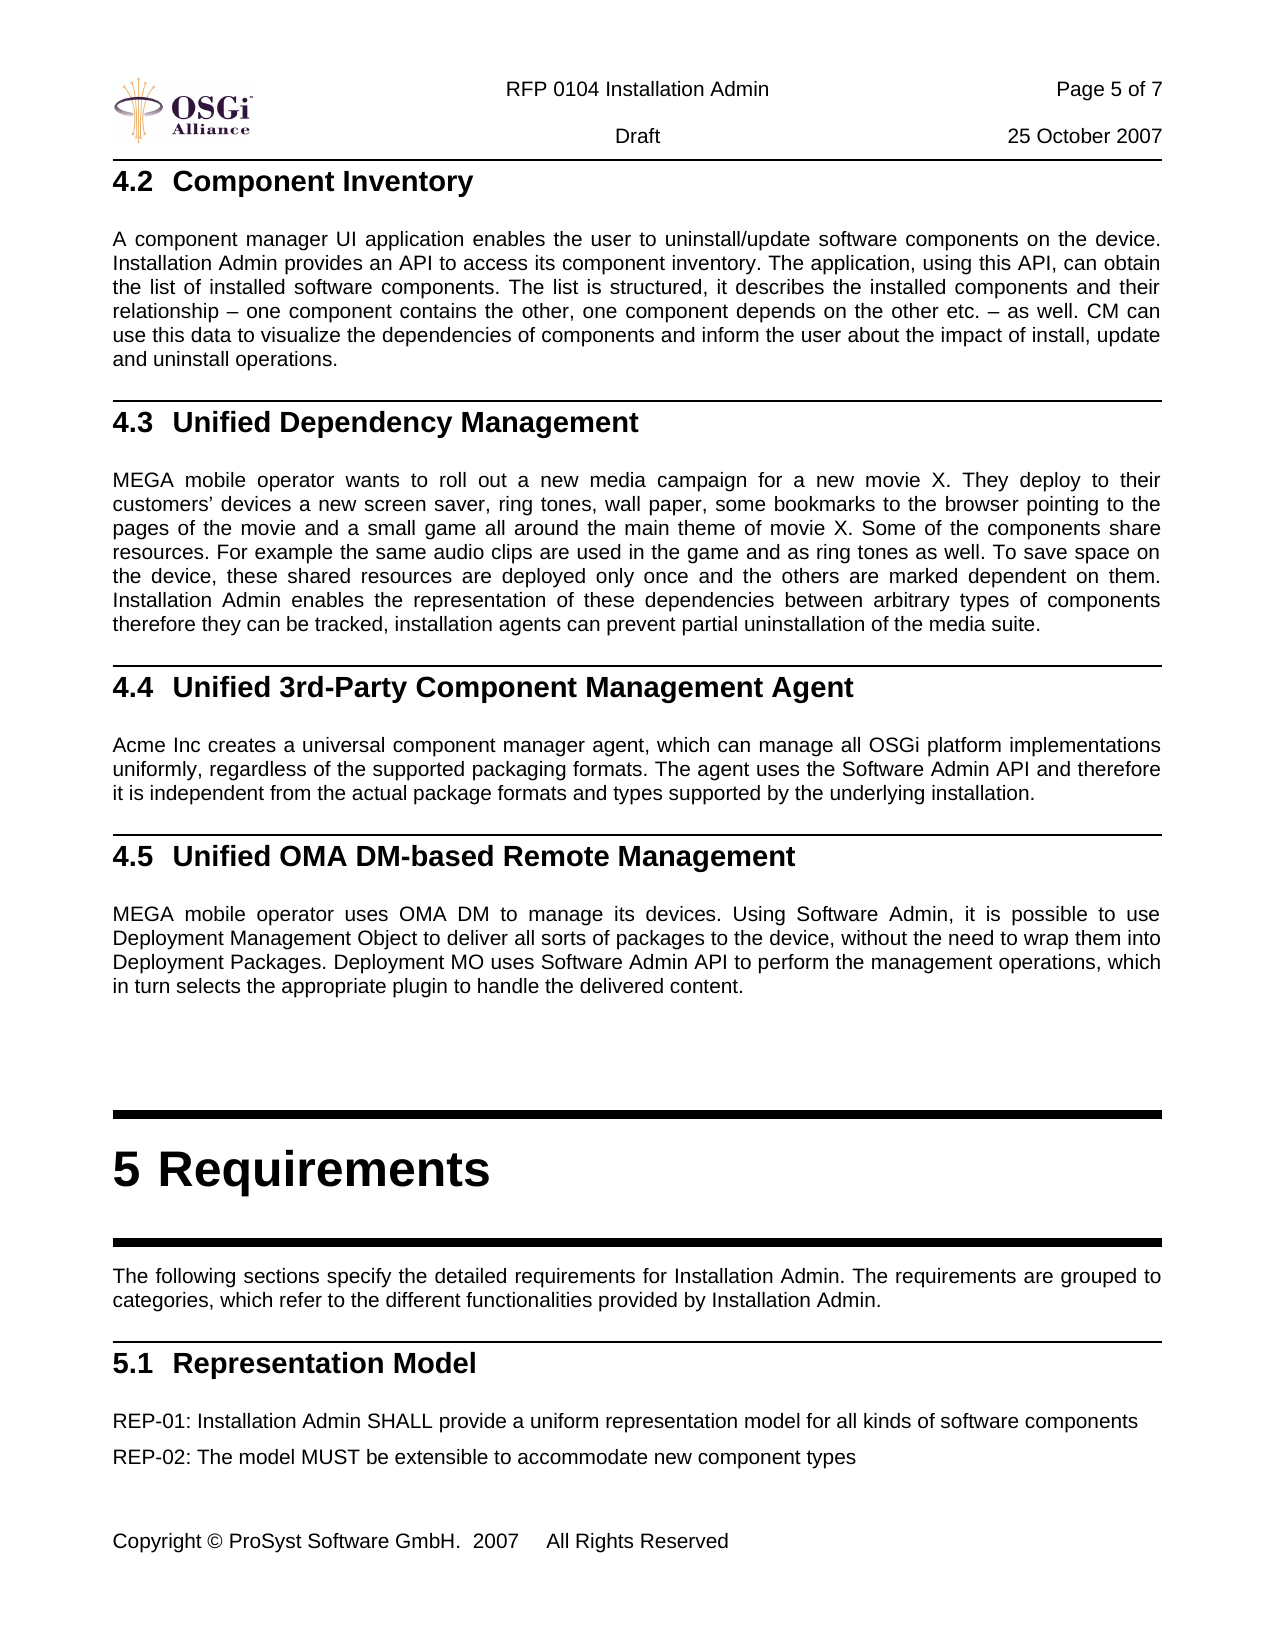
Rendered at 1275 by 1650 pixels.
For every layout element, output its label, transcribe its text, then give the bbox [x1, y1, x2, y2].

subtitle Unified OMA DM-based Remote Management [112, 835, 1162, 872]
text The following sections specify the detailed requirements for Installation Admin. The requirements are grouped to categories, which refer to the different functionalities provided by Installation Admin. [112, 1263, 1162, 1311]
subtitle Component Inventory [112, 160, 1162, 197]
text A component manager UI application enables the user to uninstall/update software components on the device. Installation Admin provides an API to access its component inventory. The application, using this API, can obtain the list of installed software components. The list is structured, it describes the installed components and their relationship – one component contains the other, one component depends on the other etc. – as well. CM can use this data to visualize the dependencies of components and inform the user about the impact of install, update and uninstall operations. [112, 227, 1162, 371]
picture [114, 78, 254, 143]
text MEGA mobile operator uses OMA DM to manage its devices. Using Software Admin, it is possible to use Deployment Management Object to deliver all sorts of packages to the device, without the need to wrap them into Deployment Packages. Deployment MO uses Software Admin API to perform the management operations, which in turn selects the appropriate plugin to handle the delivered content. [112, 902, 1162, 998]
text REP-02: The model MUST be extensible to accommodate new component types [112, 1445, 1162, 1469]
subtitle Unified 3rd-Party Component Management Agent [112, 666, 1162, 703]
subtitle Representation Model [112, 1342, 1162, 1379]
subtitle Unified Dependency Management [112, 401, 1162, 438]
text Acme Inc creates a universal component manager agent, which can manage all OSGi platform implementations uniformly, regardless of the supported packaging formats. The agent uses the Software Admin API and therefore it is independent from the actual package formats and types supported by the underlying installation. [112, 733, 1162, 805]
subtitle Requirements [112, 1111, 1162, 1247]
text REP-01: Installation Admin SHALL provide a uniform representation model for all kinds of software components [112, 1409, 1162, 1433]
text MEGA mobile operator wants to roll out a new media campaign for a new movie X. They deploy to their customers’ devices a new screen saver, ring tones, wall paper, some bookmarks to the browser pointing to the pages of the movie and a small game all around the main theme of movie X. Some of the components share resources. For example the same audio clips are used in the game and as ring tones as well. To save space on the device, these shared resources are deployed only once and the others are marked dependent on them. Installation Admin enables the representation of these dependencies between arbitrary types of components therefore they can be tracked, installation agents can prevent partial uninstallation of the media suite. [112, 468, 1162, 636]
